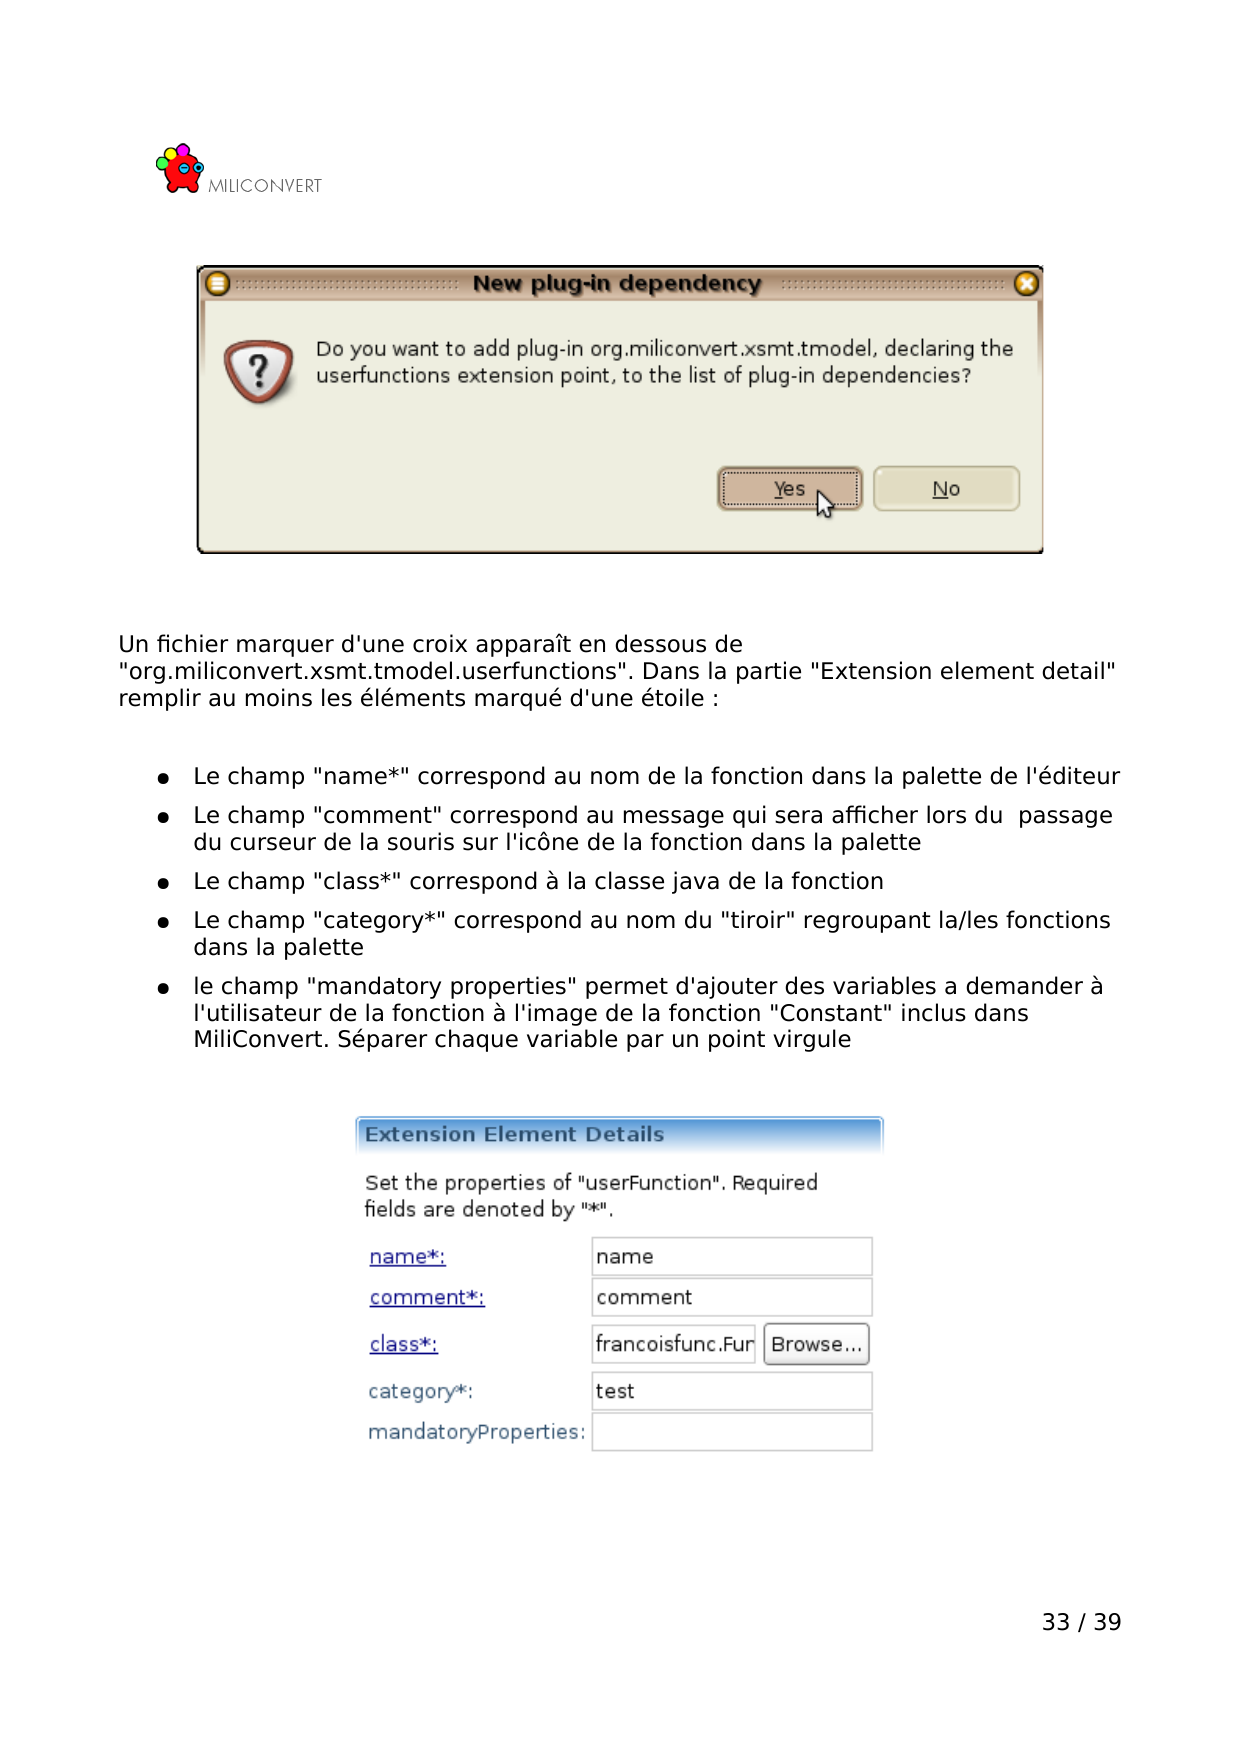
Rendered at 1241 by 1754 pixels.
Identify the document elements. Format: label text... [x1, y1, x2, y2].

text Un fichier marquer d'une croix apparaît en dessous de "org.miliconvert.xsmt.tmodel.userfunctions". Dans la partie "Extension element detail" remplir au moins les éléments marqué d'une étoile : [118, 632, 1122, 712]
picture [132, 119, 354, 225]
picture [196, 265, 1044, 554]
list Le champ "category*" correspond au nom du "tiroir" regroupant la/les fonctions dans la palette [156, 907, 1122, 961]
list Le champ "comment" correspond au message qui sera afficher lors du passage du curseur de la souris sur l'icône de la fonction dans la palette [156, 802, 1122, 856]
list Le champ "name*" correspond au nom de la fonction dans la palette de l'éditeur [156, 763, 1122, 790]
list le champ "mandatory properties" permet d'ajouter des variables a demander à l'utilisateur de la fonction à l'image de la fonction "Constant" inclus dans MiliConvert. Séparer chaque variable par un point virgule [156, 973, 1122, 1053]
picture [348, 1105, 892, 1472]
list Le champ "class*" correspond à la classe java de la fonction [156, 868, 1122, 895]
